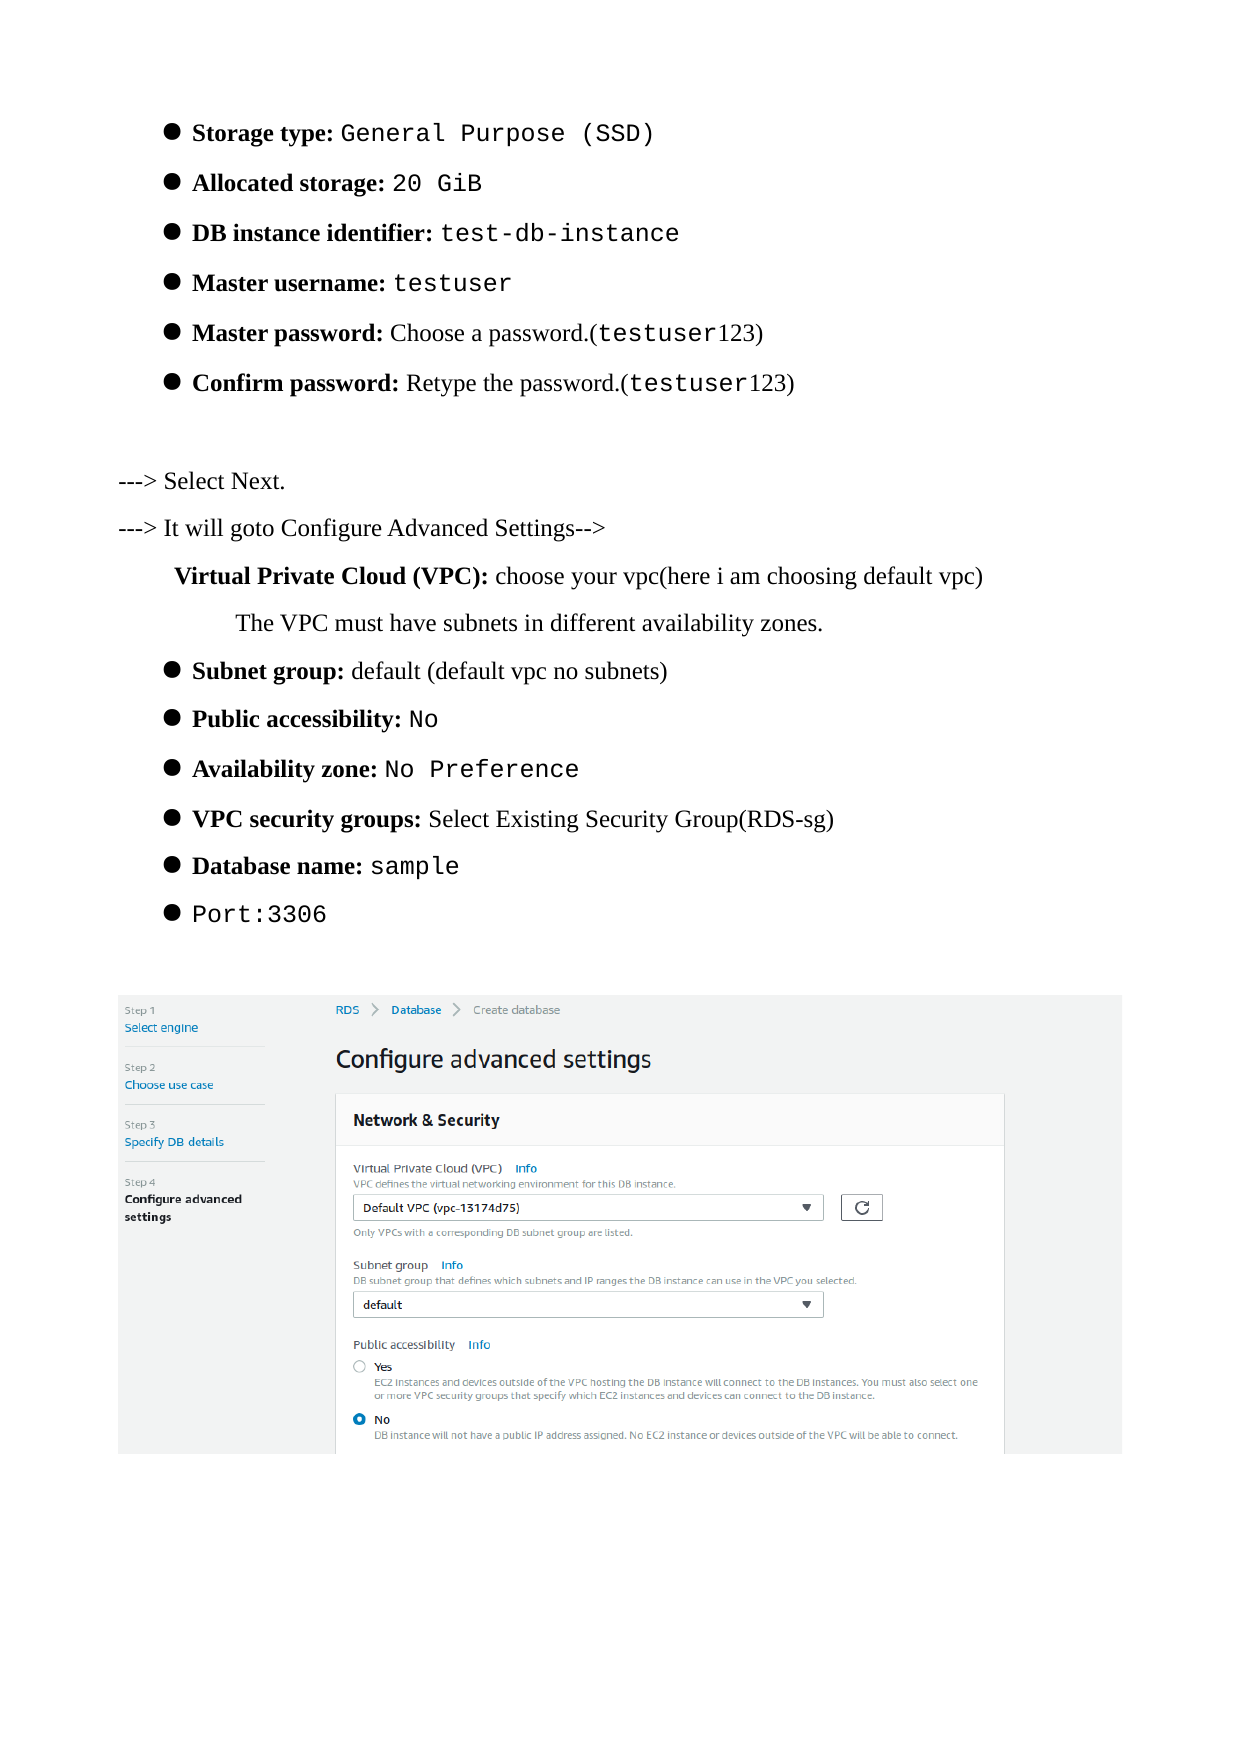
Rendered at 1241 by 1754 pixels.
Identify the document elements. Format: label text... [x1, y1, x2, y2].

text Virtual Private Cloud (VPC): choose your vpc(here i am choosing default vpc) [118, 561, 1122, 590]
list Availability zone: No Preference [162, 754, 1122, 784]
list Public accessibility: No [162, 704, 1122, 734]
text ---> Select Next. [118, 466, 1122, 494]
list Confirm password: Retype the password.(testuser123) [162, 368, 1122, 399]
list The VPC must have subnets in different availability zones. [162, 608, 1122, 637]
picture [118, 995, 1123, 1454]
list Database name: sample [162, 851, 1122, 882]
list VPC security groups: Select Existing Security Group(RDS-sg) [162, 804, 1122, 832]
text ---> It will goto Configure Advanced Settings--> [118, 513, 1122, 542]
list Allocated storage: 20 GiB [162, 168, 1122, 199]
list Storage type: General Purpose (SSD) [162, 118, 1122, 149]
list Subnet group: default (default vpc no subnets) [162, 656, 1122, 685]
list Master password: Choose a password.(testuser123) [162, 318, 1122, 349]
list Port:3306 [162, 901, 1122, 930]
list Master username: testuser [162, 268, 1122, 299]
list DB instance identifier: test-db-instance [162, 218, 1122, 249]
